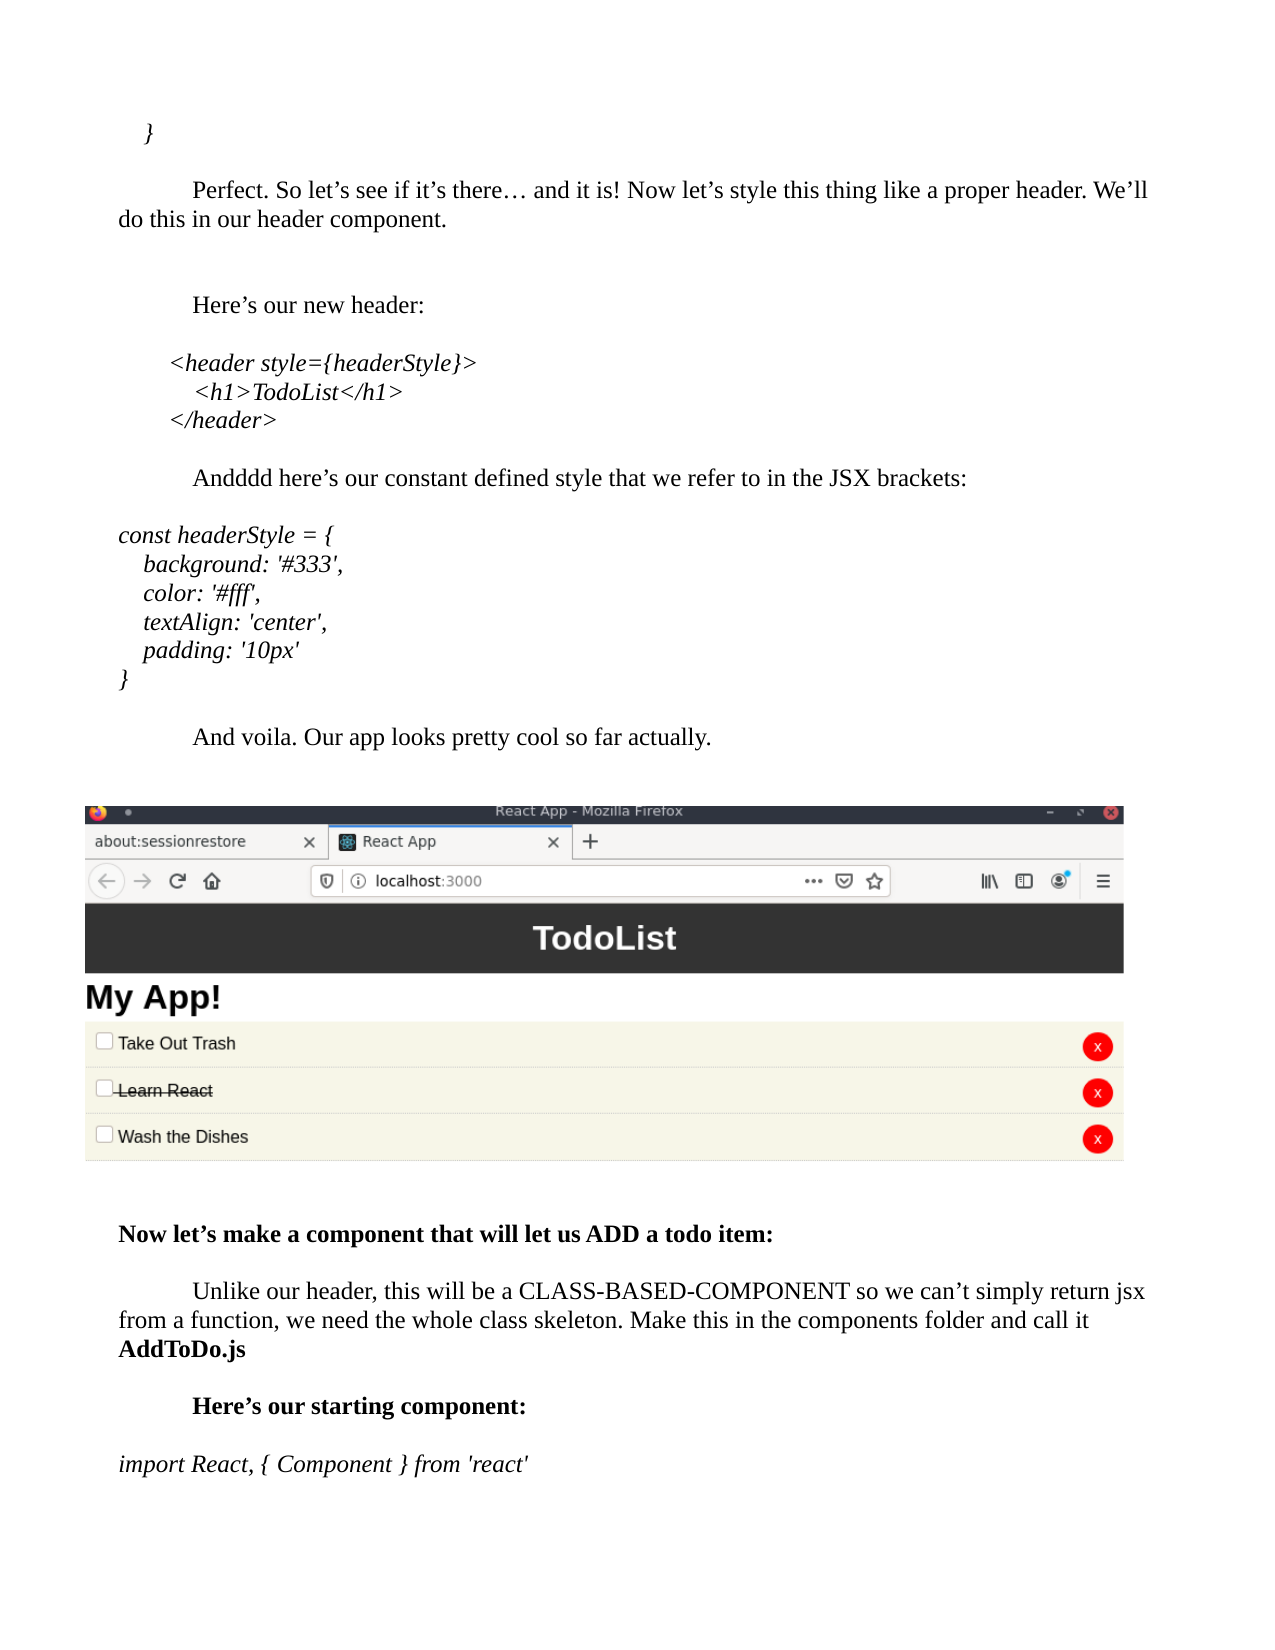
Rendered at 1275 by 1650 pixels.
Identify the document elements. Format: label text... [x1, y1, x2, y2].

text } [118, 118, 1157, 147]
text </header> [118, 406, 1157, 434]
text Here’s our new header: [118, 291, 1157, 319]
text padding: '10px' [118, 636, 1157, 664]
text <h1>TodoList</h1> [118, 377, 1157, 406]
text const headerStyle = { [118, 521, 1157, 549]
text And voila. Our app looks pretty cool so far actually. [118, 722, 1157, 751]
text Here’s our starting component: [118, 1391, 1157, 1420]
text Now let’s make a component that will let us ADD a todo item: [118, 779, 1157, 1248]
text background: '#333', [118, 549, 1157, 578]
picture [85, 806, 1124, 1219]
text Perfect. So let’s see if it’s there… and it is! Now let’s style this thing like a proper header. We’ll do this in our header component. [118, 176, 1157, 233]
text } [118, 664, 1157, 693]
text color: '#fff', [118, 578, 1157, 607]
text import React, { Component } from 'react' [118, 1449, 1157, 1478]
text Unlike our header, this will be a CLASS-BASED-COMPONENT so we can’t simply return jsx from a function, we need the whole class skeleton. Make this in the components folder and call it AddToDo.js [118, 1276, 1157, 1363]
text Andddd here’s our constant defined style that we refer to in the JSX brackets: [118, 463, 1157, 492]
text textAlign: 'center', [118, 607, 1157, 636]
text <header style={headerStyle}> [118, 348, 1157, 377]
